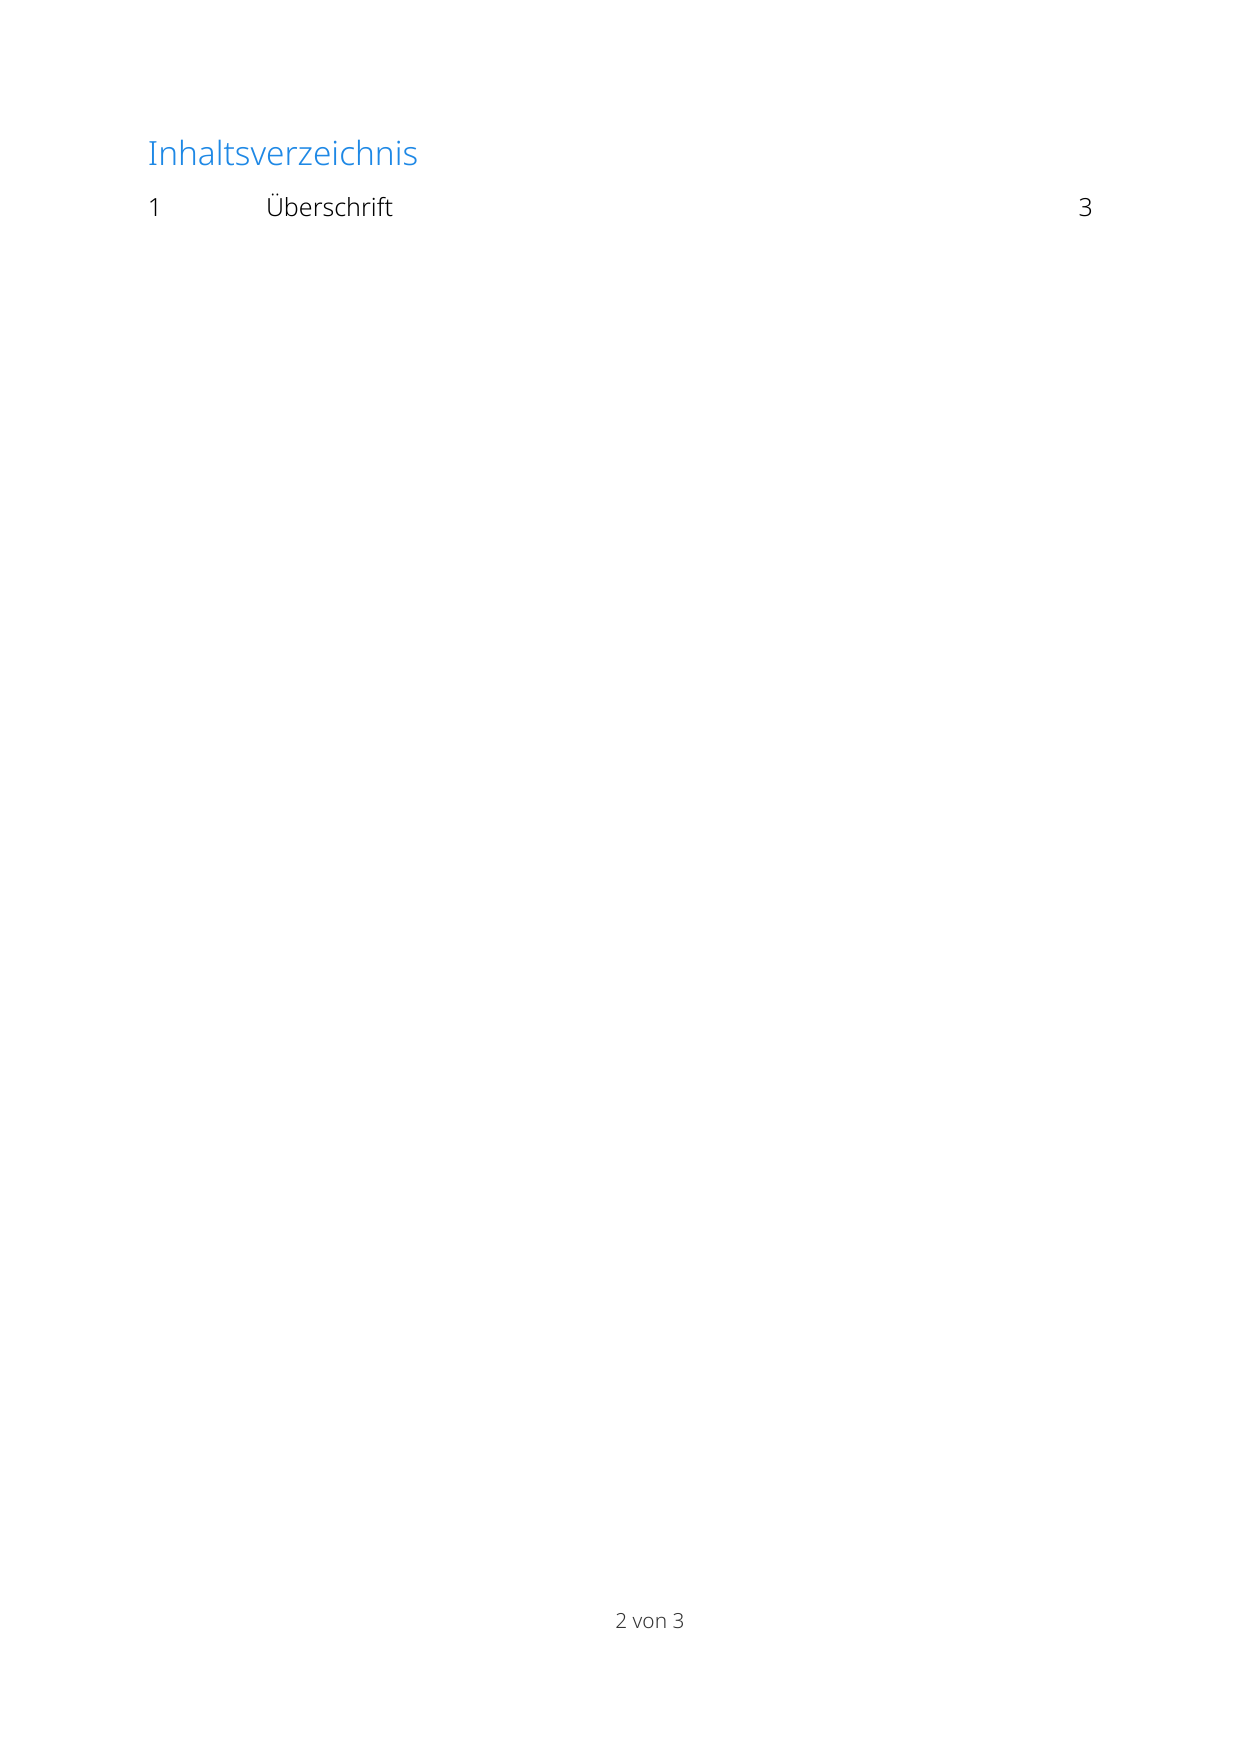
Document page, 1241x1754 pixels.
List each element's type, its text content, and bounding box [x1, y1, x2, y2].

text 1 Überschrift 3 [148, 189, 1093, 223]
subtitle Inhaltsverzeichnis [148, 130, 1093, 175]
